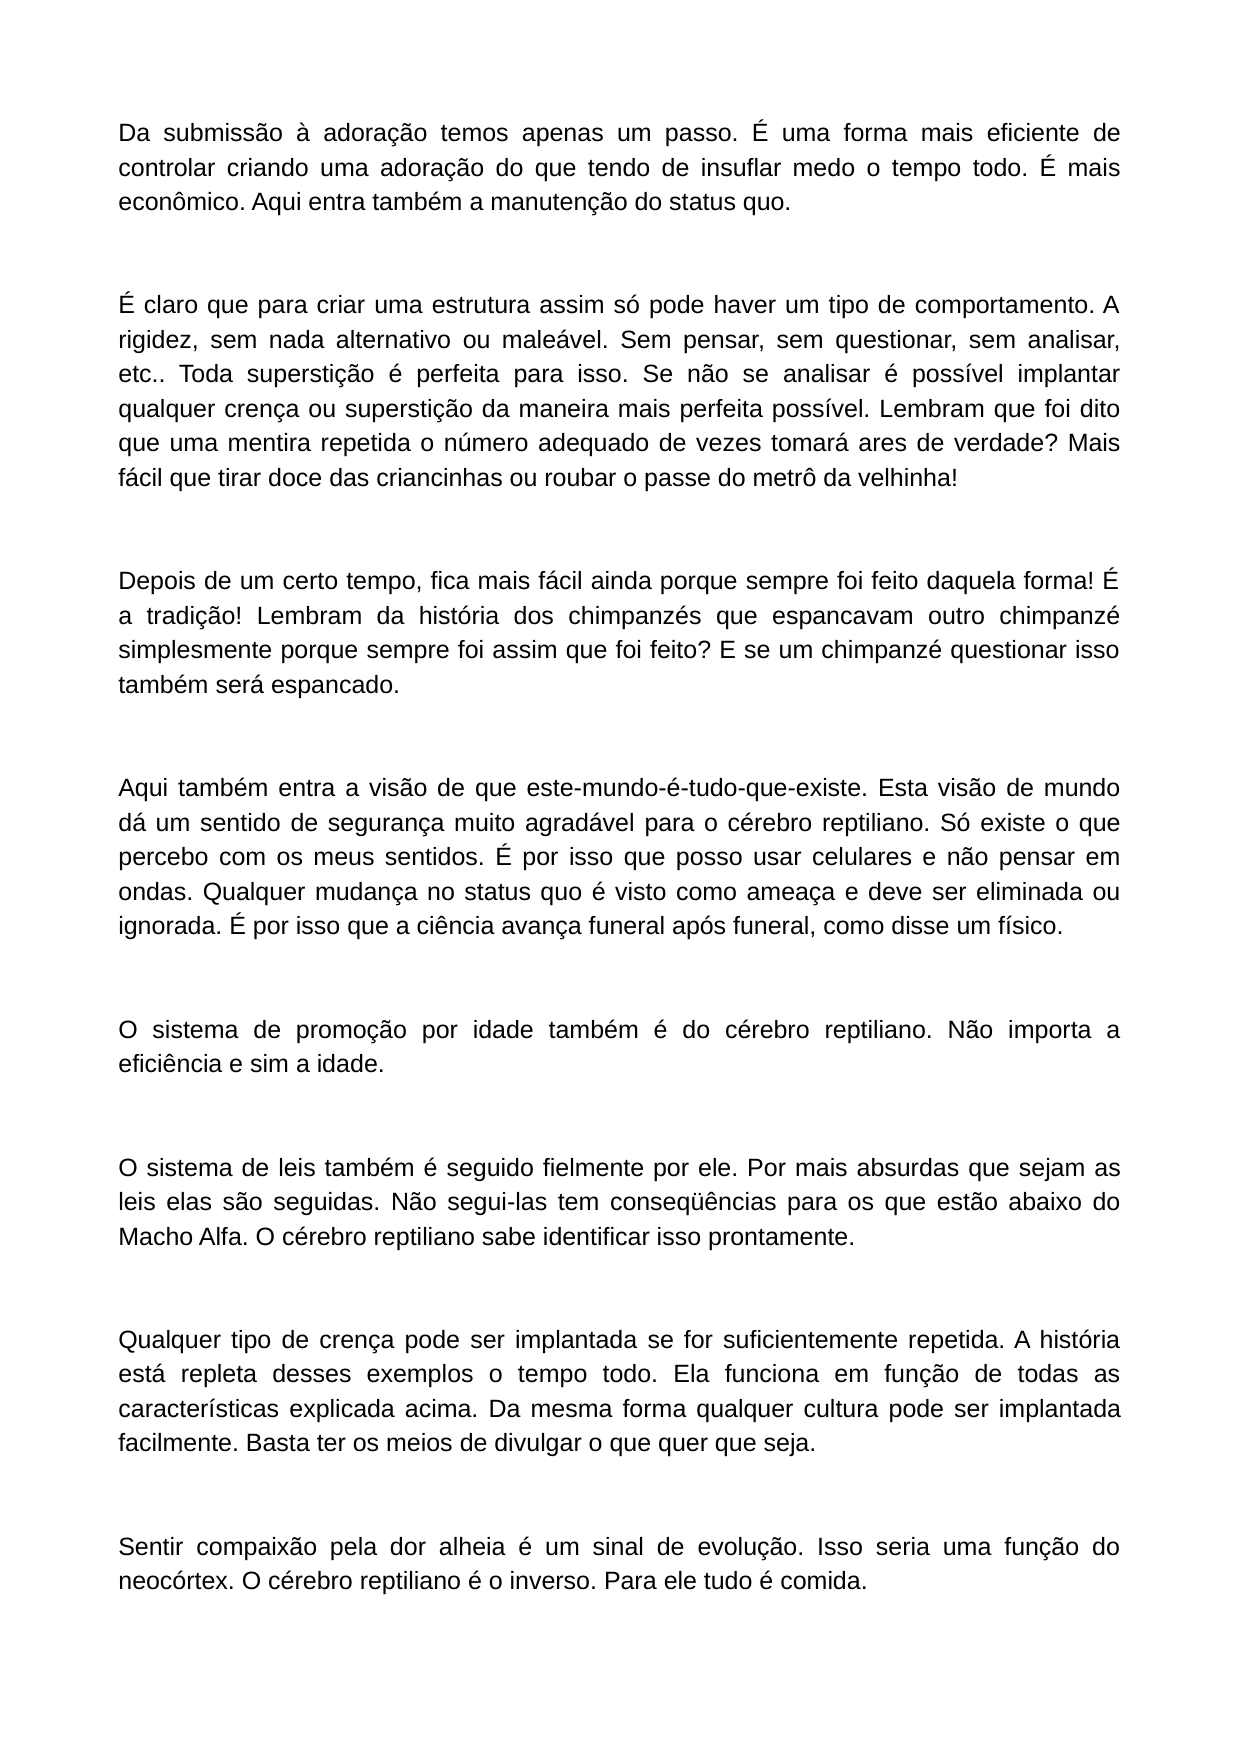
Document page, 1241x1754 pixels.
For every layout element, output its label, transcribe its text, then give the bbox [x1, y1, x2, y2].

text Depois de um certo tempo, fica mais fácil ainda porque sempre foi feito daquela forma! É a tradição! Lembram da história dos chimpanzés que espancavam outro chimpanzé simplesmente porque sempre foi assim que foi feito? E se um chimpanzé questionar isso também será espancado. [118, 566, 1122, 698]
text O sistema de leis também é seguido fielmente por ele. Por mais absurdas que sejam as leis elas são seguidas. Não segui-las tem conseqüências para os que estão abaixo do Macho Alfa. O cérebro reptiliano sabe identificar isso prontamente. [118, 1152, 1122, 1250]
text Da submissão à adoração temos apenas um passo. É uma forma mais eficiente de controlar criando uma adoração do que tendo de insuflar medo o tempo todo. É mais econômico. Aqui entra também a manutenção do status quo. [118, 118, 1122, 216]
text É claro que para criar uma estrutura assim só pode haver um tipo de comportamento. A rigidez, sem nada alternativo ou maleável. Sem pensar, sem questionar, sem analisar, etc.. Toda superstição é perfeita para isso. Se não se analisar é possível implantar qualquer crença ou superstição da maneira mais perfeita possível. Lembram que foi dito que uma mentira repetida o número adequado de vezes tomará ares de verdade? Mais fácil que tirar doce das criancinhas ou roubar o passe do metrô da velhinha! [118, 291, 1122, 492]
text Sentir compaixão pela dor alheia é um sinal de evolução. Isso seria uma função do neocórtex. O cérebro reptiliano é o inverso. Para ele tudo é comida. [118, 1532, 1122, 1595]
text Aqui também entra a visão de que este-mundo-é-tudo-que-existe. Esta visão de mundo dá um sentido de segurança muito agradável para o cérebro reptiliano. Só existe o que percebo com os meus sentidos. É por isso que posso usar celulares e não pensar em ondas. Qualquer mudança no status quo é visto como ameaça e deve ser eliminada ou ignorada. É por isso que a ciência avança funeral após funeral, como disse um físico. [118, 773, 1122, 940]
text Qualquer tipo de crença pode ser implantada se for suficientemente repetida. A história está repleta desses exemplos o tempo todo. Ela funciona em função de todas as características explicada acima. Da mesma forma qualquer cultura pode ser implantada facilmente. Basta ter os meios de divulgar o que quer que seja. [118, 1325, 1122, 1457]
text O sistema de promoção por idade também é do cérebro reptiliano. Não importa a eficiência e sim a idade. [118, 1014, 1122, 1078]
